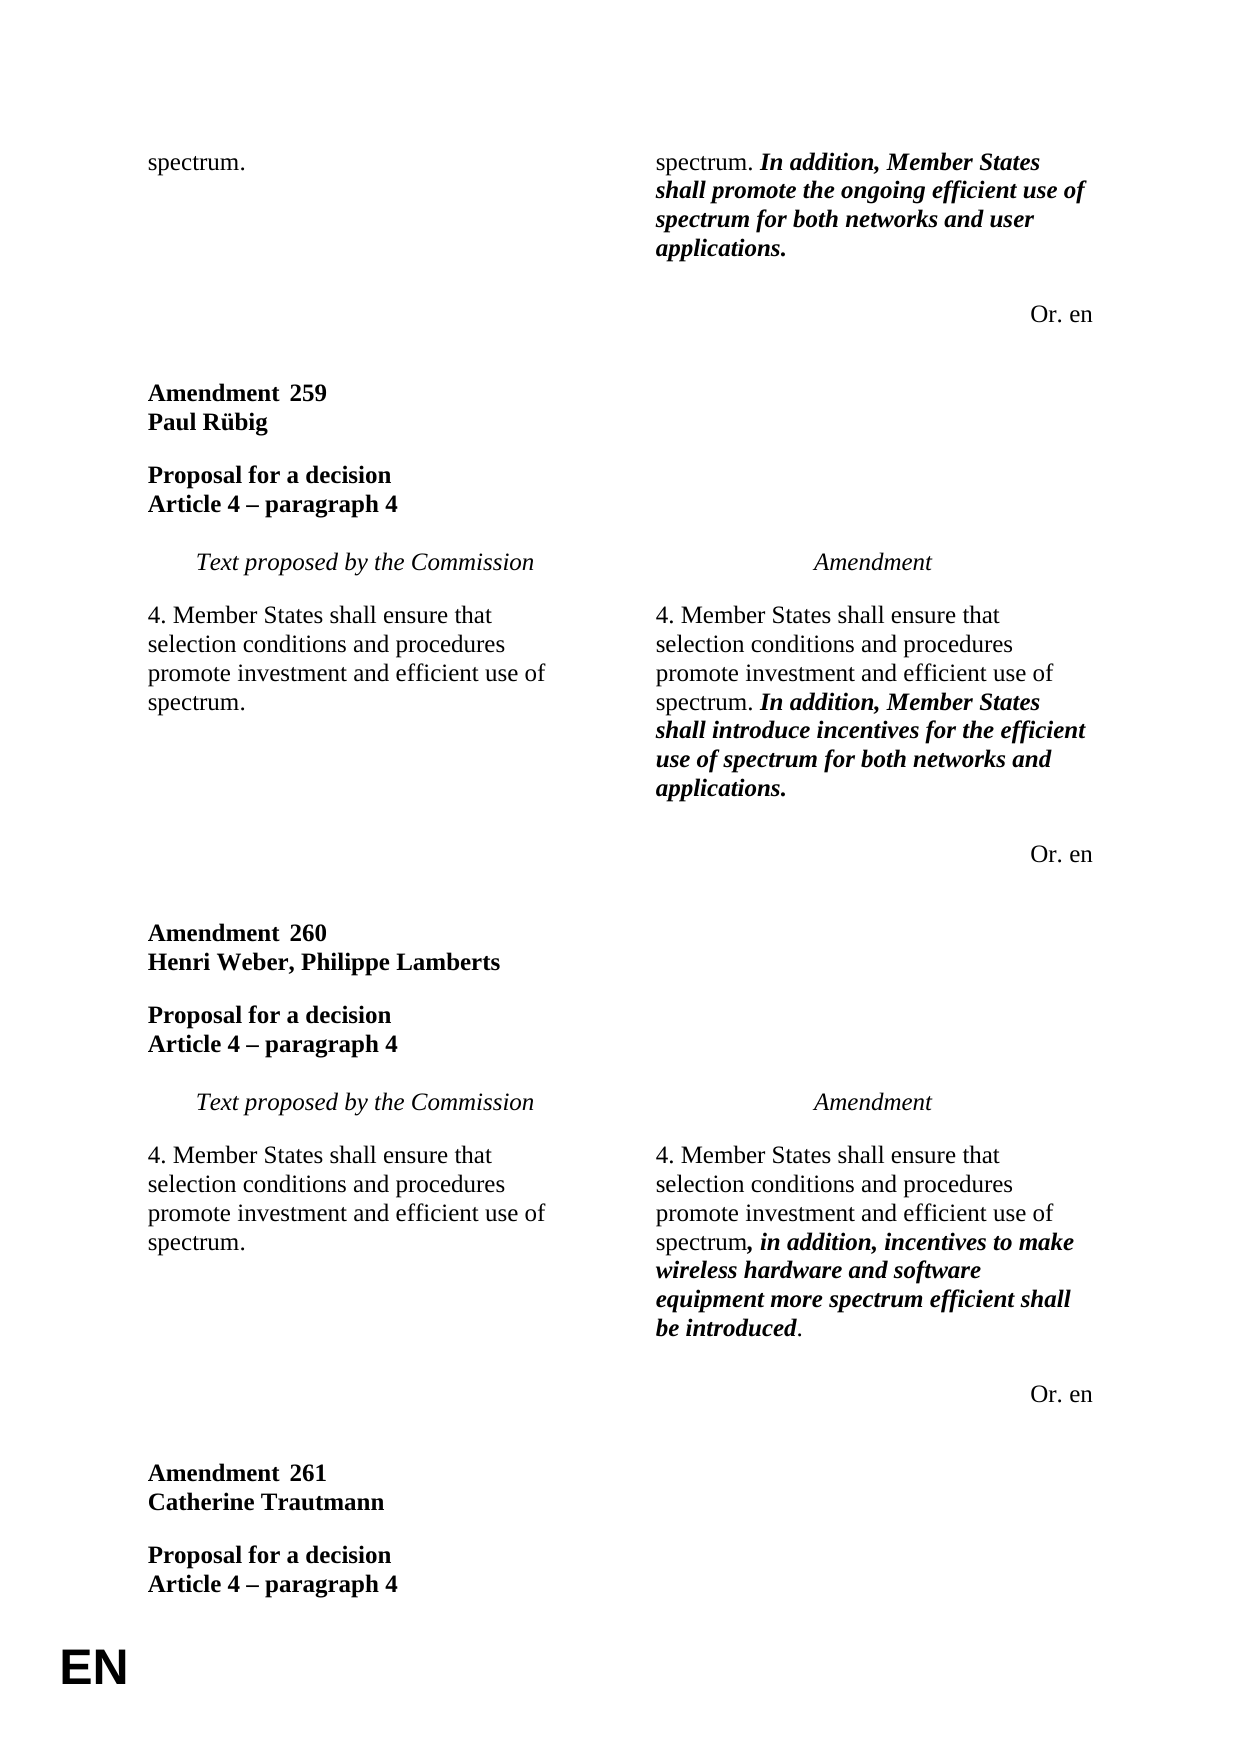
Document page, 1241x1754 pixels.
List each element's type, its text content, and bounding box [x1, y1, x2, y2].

table_cell 4. Member States shall ensure that selection conditions and procedures promote investment and efficient use of spectrum. In addition, Member States shall introduce incentives for the efficient use of spectrum for both networks and applications. [620, 601, 1128, 814]
text <Amend>Amendment <NumAm>261</NumAm> [148, 1458, 1093, 1487]
table_cell Amendment [620, 1087, 1128, 1141]
table_cell Text proposed by the Commission [112, 547, 620, 601]
text <Members>Henri Weber, Philippe Lamberts</Members> [148, 947, 1093, 976]
table_cell spectrum. [112, 147, 620, 274]
table_cell 4. Member States shall ensure that selection conditions and procedures promote investment and efficient use of spectrum. [112, 1141, 620, 1354]
text <Members>Catherine Trautmann</Members> [148, 1487, 1093, 1516]
text <DocAmend>Proposal for a decision</DocAmend> [148, 461, 1093, 489]
table_cell 4. Member States shall ensure that selection conditions and procedures promote investment and efficient use of spectrum, in addition, incentives to make wireless hardware and software equipment more spectrum efficient shall be introduced. [620, 1141, 1128, 1354]
table_header [112, 518, 1128, 547]
text <Amend>Amendment <NumAm>260</NumAm> [148, 918, 1093, 947]
text <DocAmend>Proposal for a decision</DocAmend> [148, 1001, 1093, 1029]
text <Article>Article 4 – paragraph 4 </Article> [148, 1029, 1093, 1058]
text <Members>Paul Rübig</Members> [148, 407, 1093, 436]
text Or. <Original>{EN}en</Original> [148, 839, 1093, 868]
text <Amend>Amendment <NumAm>259</NumAm> [148, 378, 1093, 407]
table_cell spectrum. In addition, Member States shall promote the ongoing efficient use of spectrum for both networks and user applications. [620, 147, 1128, 274]
text <Article>Article 4 – paragraph 4 </Article> [148, 489, 1093, 518]
text Or. <Original>{EN}en</Original> [148, 299, 1093, 328]
text <DocAmend>Proposal for a decision</DocAmend> [148, 1541, 1093, 1569]
text <Article>Article 4 – paragraph 4 </Article> [148, 1569, 1093, 1598]
table_cell Text proposed by the Commission [112, 1087, 620, 1141]
table_cell 4. Member States shall ensure that selection conditions and procedures promote investment and efficient use of spectrum. [112, 601, 620, 814]
text Or. <Original>{EN}en</Original> [148, 1379, 1093, 1408]
table_cell Amendment [620, 547, 1128, 601]
table_header [112, 1058, 1128, 1087]
